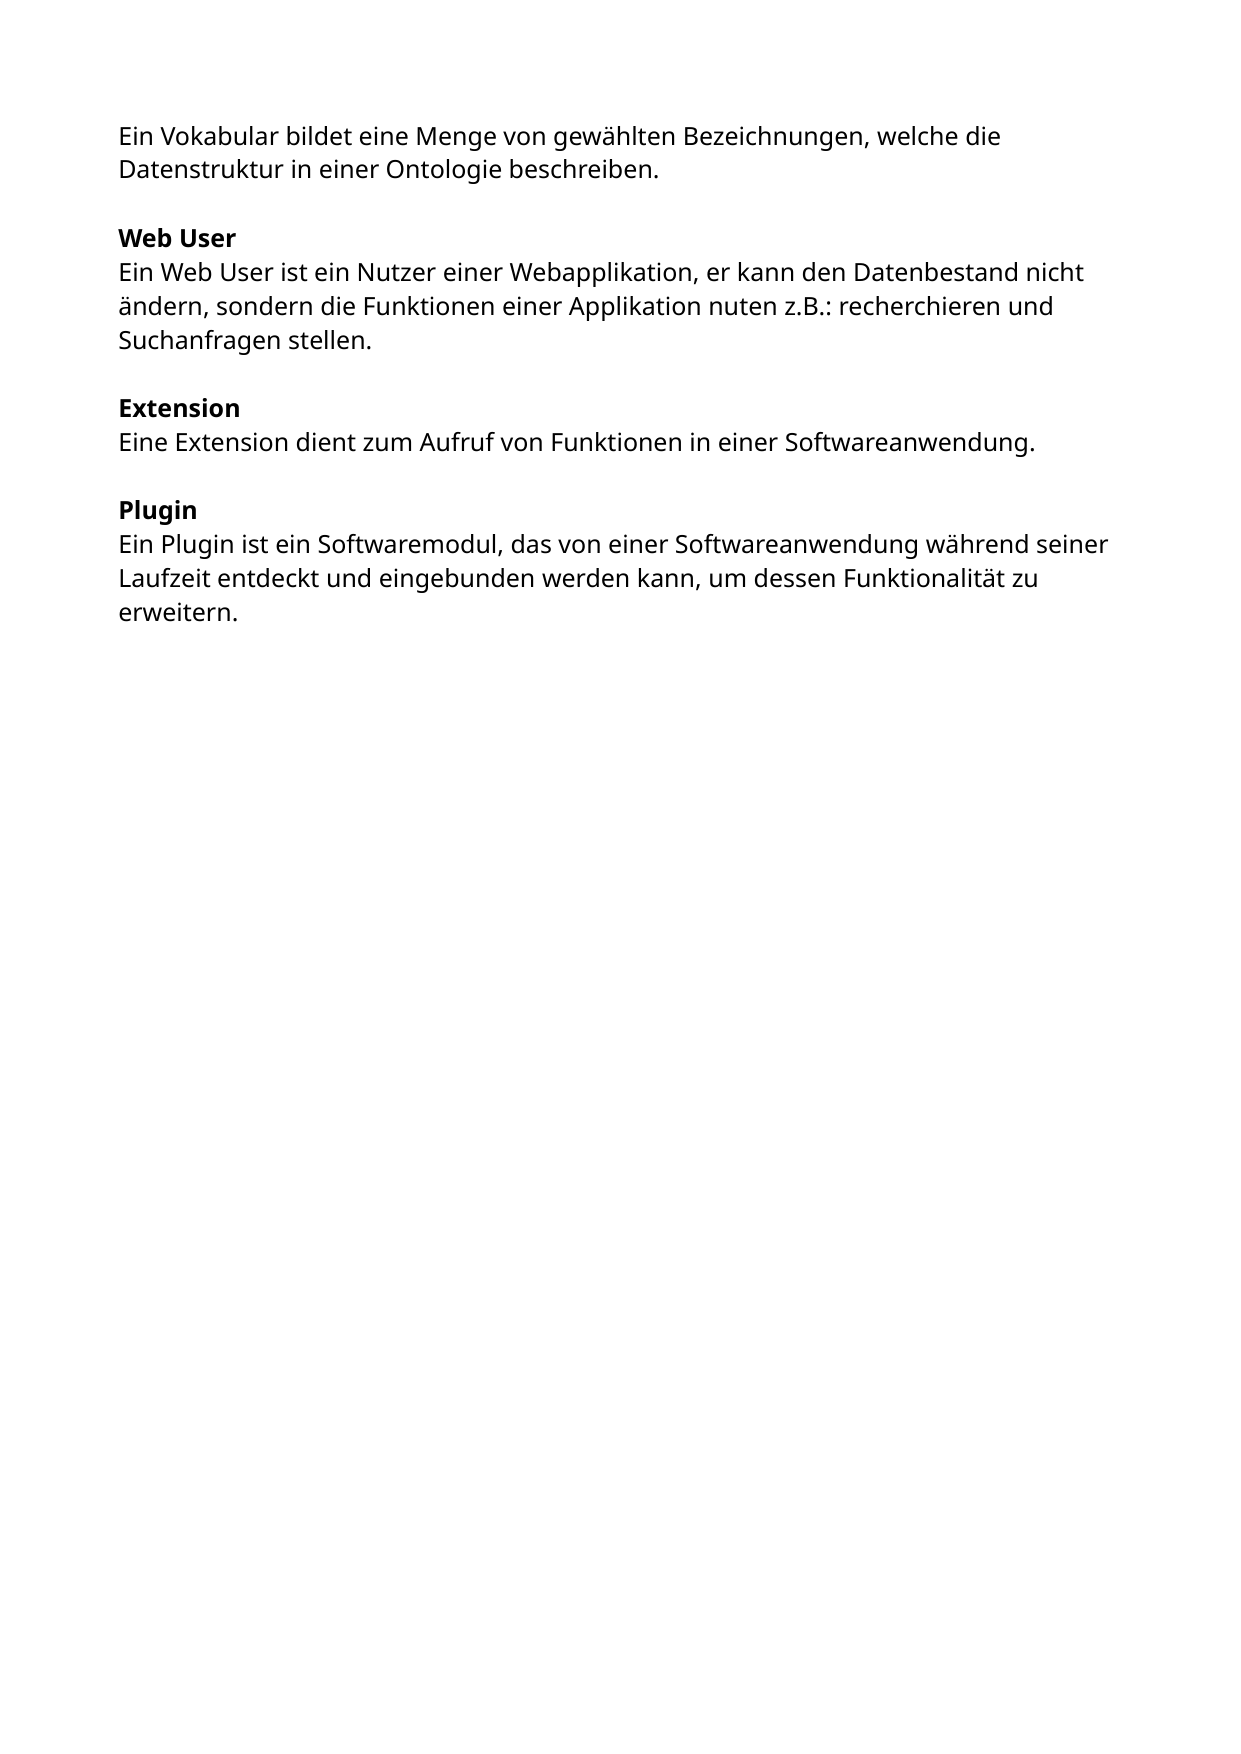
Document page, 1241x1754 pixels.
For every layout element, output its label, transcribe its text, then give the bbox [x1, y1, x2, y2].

text Web User [118, 220, 1122, 254]
text Ein Plugin ist ein Softwaremodul, das von einer Softwareanwendung während seiner Laufzeit entdeckt und eingebunden werden kann, um dessen Funktionalität zu erweitern. [118, 527, 1122, 629]
text Plugin [118, 493, 1122, 527]
text Ein Vokabular bildet eine Menge von gewählten Bezeichnungen, welche die Datenstruktur in einer Ontologie beschreiben. [118, 118, 1122, 186]
text Extension [118, 391, 1122, 425]
text Ein Web User ist ein Nutzer einer Webapplikation, er kann den Datenbestand nicht ändern, sondern die Funktionen einer Applikation nuten z.B.: recherchieren und Suchanfragen stellen. [118, 254, 1122, 357]
text Eine Extension dient zum Aufruf von Funktionen in einer Softwareanwendung. [118, 425, 1122, 459]
